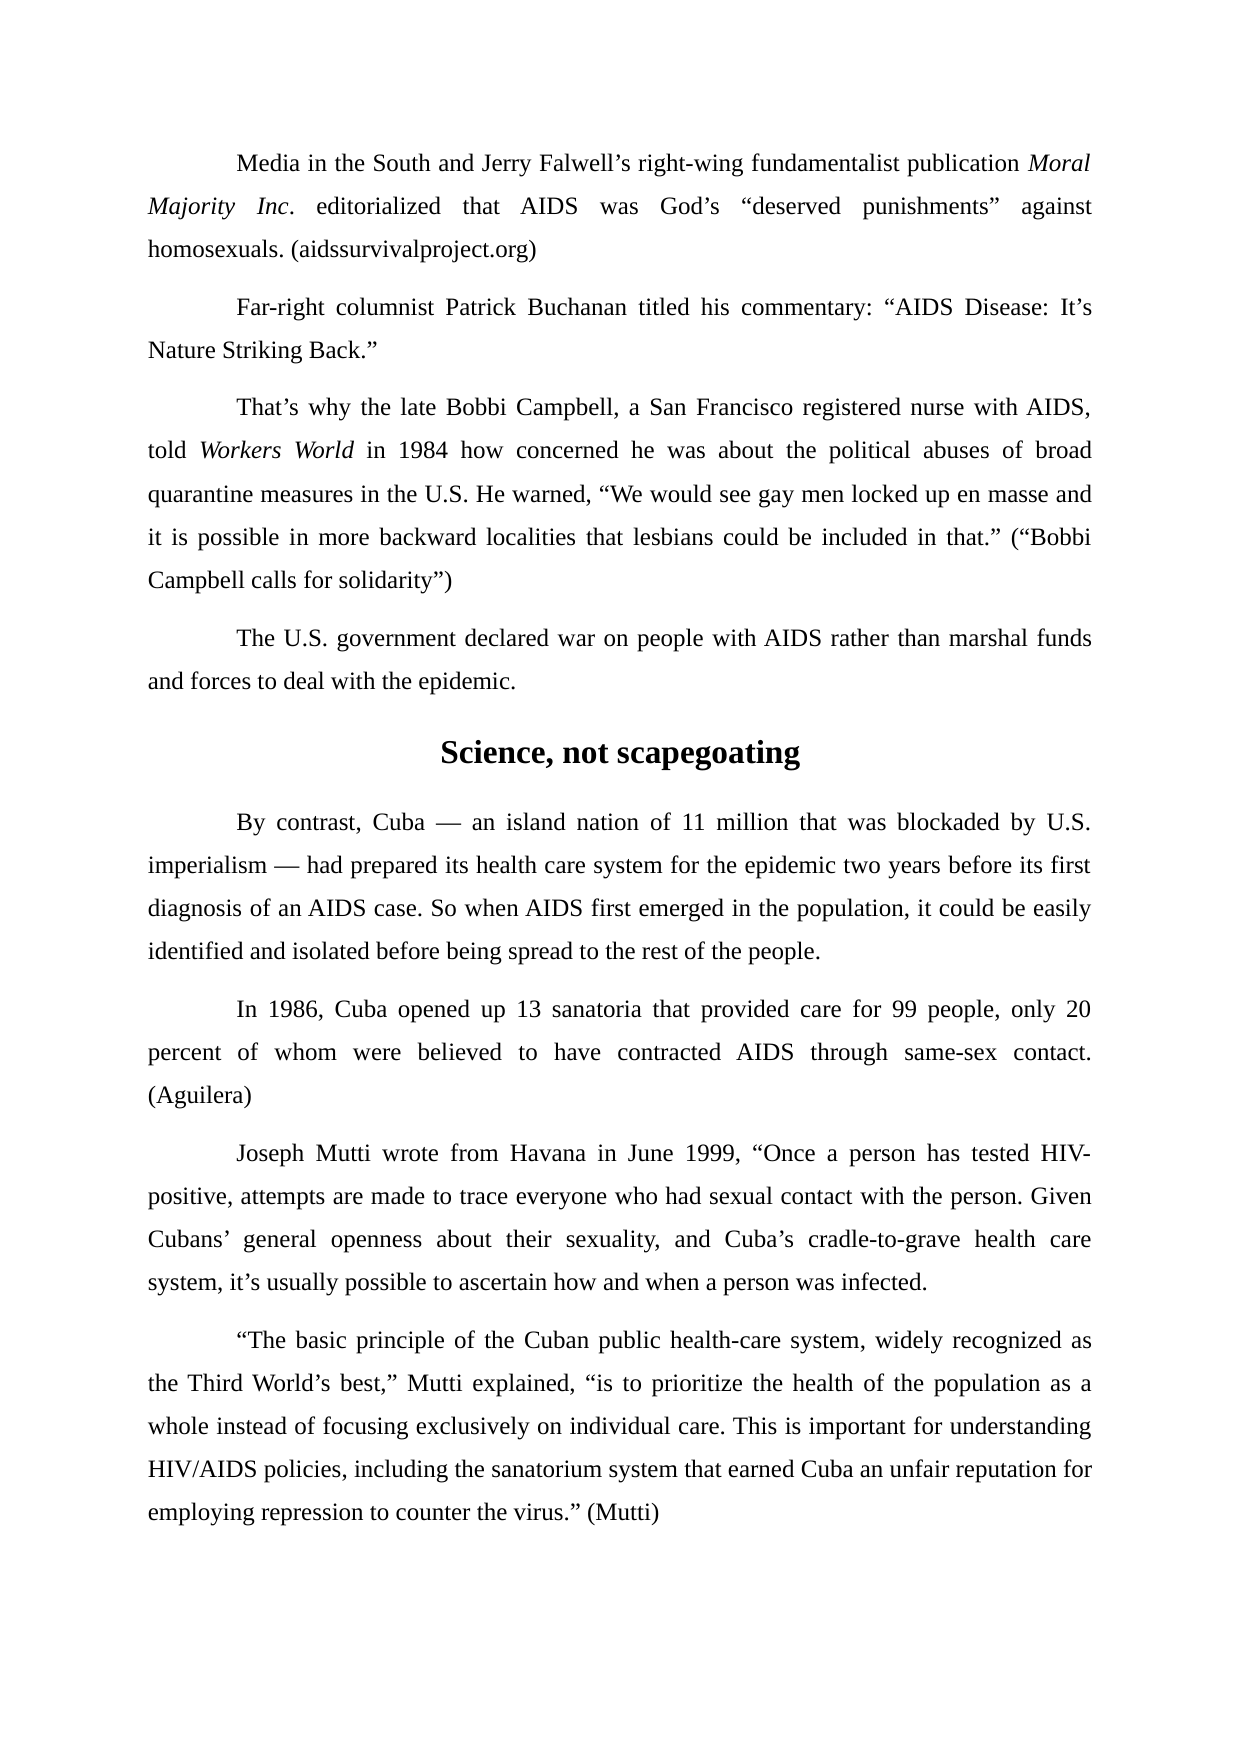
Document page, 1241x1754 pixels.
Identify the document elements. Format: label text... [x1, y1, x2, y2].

text In 1986, Cuba opened up 13 sanatoria that provided care for 99 people, only 20 percent of whom were believed to have contracted AIDS through same-sex contact. (Aguilera) [148, 994, 1093, 1109]
text “The basic principle of the Cuban public health-care system, widely recognized as the Third World’s best,” Mutti explained, “is to prioritize the health of the population as a whole instead of focusing exclusively on individual care. This is important for understanding HIV/AIDS policies, including the sanatorium system that earned Cuba an unfair reputation for employing repression to counter the virus.” (Mutti) [148, 1325, 1093, 1526]
text By contrast, Cuba — an island nation of 11 million that was blockaded by U.S. imperialism — had prepared its health care system for the epidemic two years before its first diagnosis of an AIDS case. So when AIDS first emerged in the population, it could be easily identified and isolated before being spread to the rest of the people. [148, 807, 1093, 965]
text The U.S. government declared war on people with AIDS rather than marshal funds and forces to deal with the epidemic. [148, 623, 1093, 694]
text Far-right columnist Patrick Buchanan titled his commentary: “AIDS Disease: It’s Nature Striking Back.” [148, 292, 1093, 363]
subtitle Science, not scapegoating [148, 732, 1093, 771]
text Joseph Mutti wrote from Havana in June 1999, “Once a person has tested HIV-positive, attempts are made to trace everyone who had sexual contact with the person. Given Cubans’ general openness about their sexuality, and Cuba’s cradle-to-grave health care system, it’s usually possible to ascertain how and when a person was infected. [148, 1138, 1093, 1296]
text That’s why the late Bobbi Campbell, a San Francisco registered nurse with AIDS, told Workers World in 1984 how concerned he was about the political abuses of broad quarantine measures in the U.S. He warned, “We would see gay men locked up en masse and it is possible in more backward localities that lesbians could be included in that.” (“Bobbi Campbell calls for solidarity”) [148, 392, 1093, 594]
text Media in the South and Jerry Falwell’s right-wing fundamentalist publication Moral Majority Inc. editorialized that AIDS was God’s “deserved punishments” against homosexuals. (aidssurvivalproject.org) [148, 148, 1093, 263]
